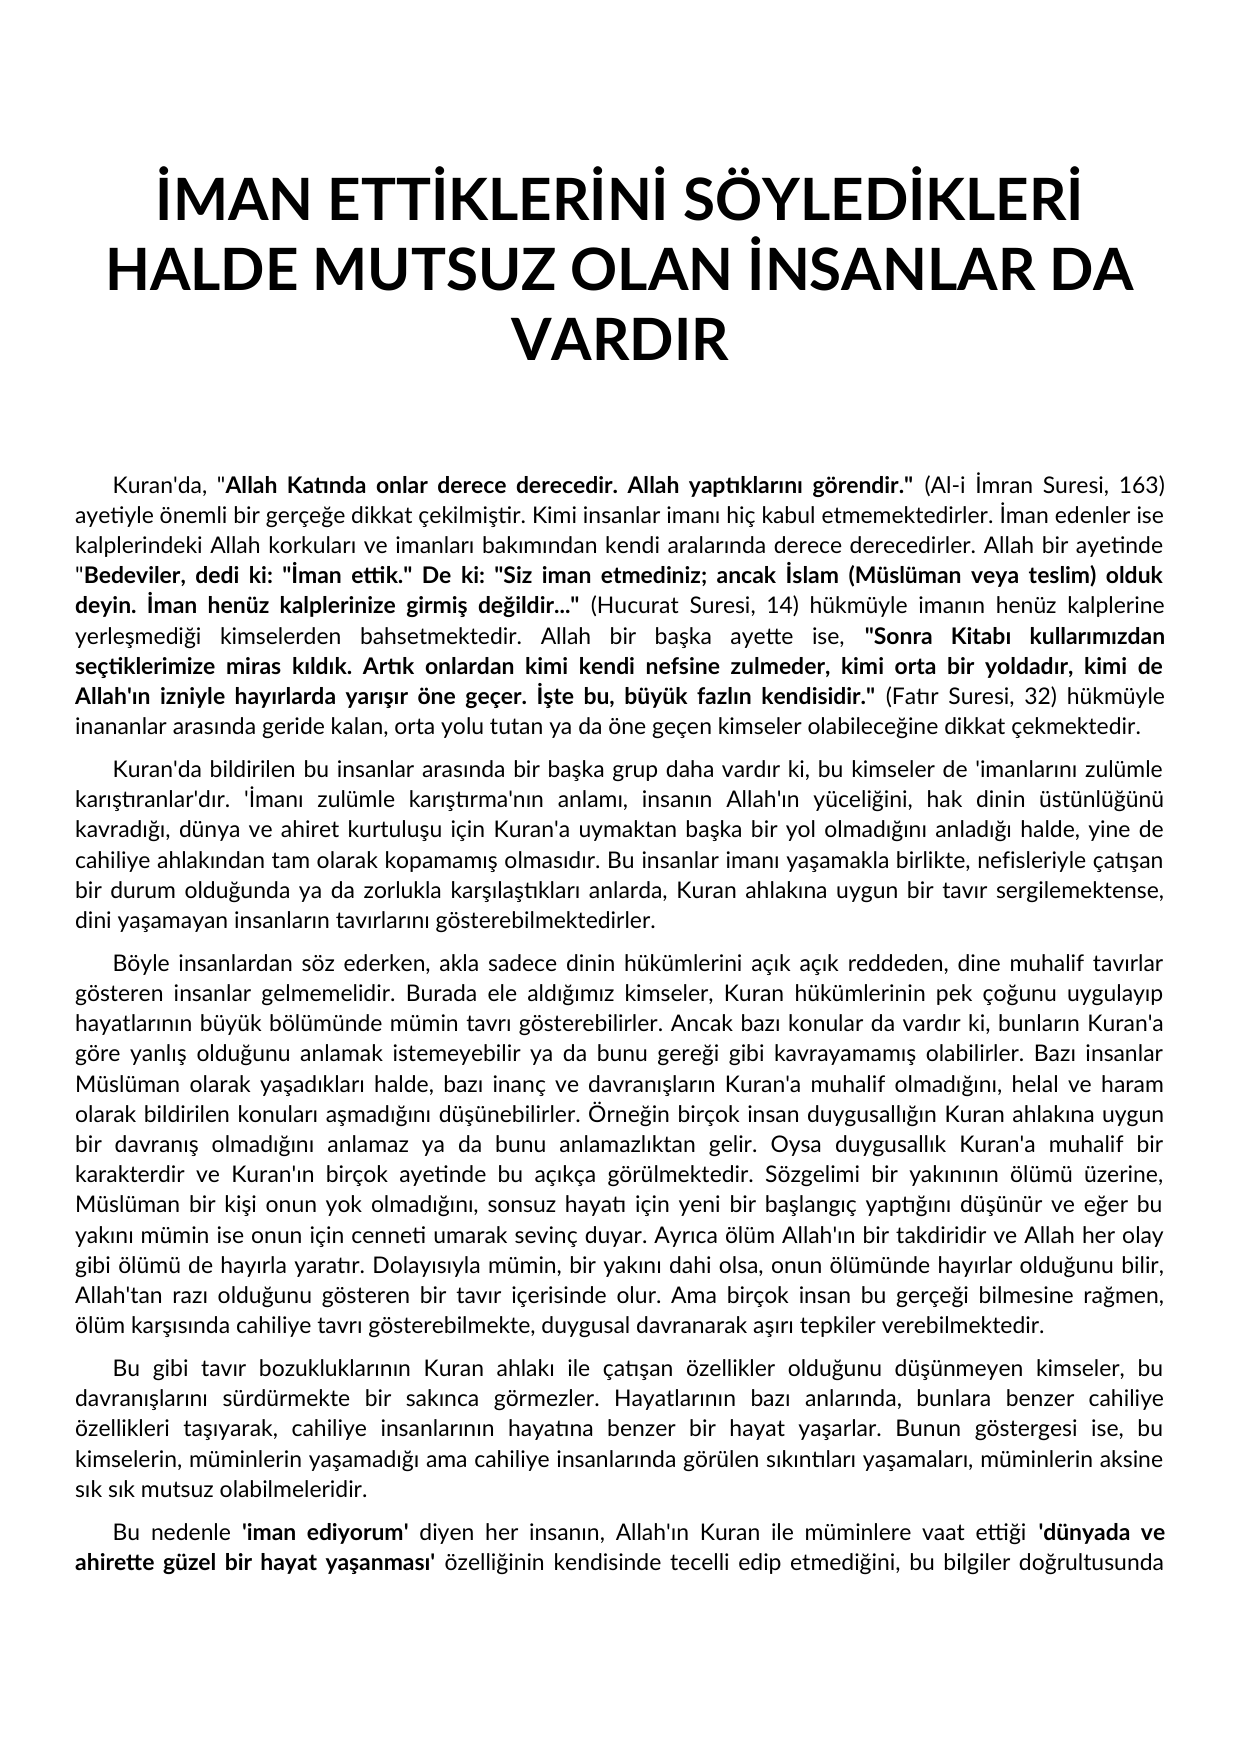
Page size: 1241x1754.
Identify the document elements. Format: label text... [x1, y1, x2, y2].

text Bu nedenle 'iman ediyorum' diyen her insanın, Allah'ın Kuran ile müminlere vaat ettiği 'dünyada ve ahirette güzel bir hayat yaşanması' özelliğinin kendisinde tecelli edip etmediğini, bu bilgiler doğrultusunda [75, 1517, 1165, 1575]
text Böyle insanlardan söz ederken, akla sadece dinin hükümlerini açık açık reddeden, dine muhalif tavırlar gösteren insanlar gelmemelidir. Burada ele aldığımız kimseler, Kuran hükümlerinin pek çoğunu uygulayıp hayatlarının büyük bölümünde mümin tavrı gösterebilirler. Ancak bazı konular da vardır ki, bunların Kuran'a göre yanlış olduğunu anlamak istemeyebilir ya da bunu gereği gibi kavrayamamış olabilirler. Bazı insanlar Müslüman olarak yaşadıkları halde, bazı inanç ve davranışların Kuran'a muhalif olmadığını, helal ve haram olarak bildirilen konuları aşmadığını düşünebilirler. Örneğin birçok insan duygusallığın Kuran ahlakına uygun bir davranış olmadığını anlamaz ya da bunu anlamazlıktan gelir. Oysa duygusallık Kuran'a muhalif bir karakterdir ve Kuran'ın birçok ayetinde bu açıkça görülmektedir. Sözgelimi bir yakınının ölümü üzerine, Müslüman bir kişi onun yok olmadığını, sonsuz hayatı için yeni bir başlangıç yaptığını düşünür ve eğer bu yakını mümin ise onun için cenneti umarak sevinç duyar. Ayrıca ölüm Allah'ın bir takdiridir ve Allah her olay gibi ölümü de hayırla yaratır. Dolayısıyla mümin, bir yakını dahi olsa, onun ölümünde hayırlar olduğunu bilir, Allah'tan razı olduğunu gösteren bir tavır içerisinde olur. Ama birçok insan bu gerçeği bilmesine rağmen, ölüm karşısında cahiliye tavrı gösterebilmekte, duygusal davranarak aşırı tepkiler verebilmektedir. [75, 948, 1165, 1338]
text Kuran'da bildirilen bu insanlar arasında bir başka grup daha vardır ki, bu kimseler de 'imanlarını zulümle karıştıranlar'dır. 'İmanı zulümle karıştırma'nın anlamı, insanın Allah'ın yüceliğini, hak dinin üstünlüğünü kavradığı, dünya ve ahiret kurtuluşu için Kuran'a uymaktan başka bir yol olmadığını anladığı halde, yine de cahiliye ahlakından tam olarak kopamamış olmasıdır. Bu insanlar imanı yaşamakla birlikte, nefisleriyle çatışan bir durum olduğunda ya da zorlukla karşılaştıkları anlarda, Kuran ahlakına uygun bir tavır sergilemektense, dini yaşamayan insanların tavırlarını gösterebilmektedirler. [75, 755, 1165, 933]
text Bu gibi tavır bozukluklarının Kuran ahlakı ile çatışan özellikler olduğunu düşünmeyen kimseler, bu davranışlarını sürdürmekte bir sakınca görmezler. Hayatlarının bazı anlarında, bunlara benzer cahiliye özellikleri taşıyarak, cahiliye insanlarının hayatına benzer bir hayat yaşarlar. Bunun göstergesi ise, bu kimselerin, müminlerin yaşamadığı ama cahiliye insanlarında görülen sıkıntıları yaşamaları, müminlerin aksine sık sık mutsuz olabilmeleridir. [75, 1354, 1165, 1502]
subtitle İMAN ETTİKLERİNİ SÖYLEDİKLERİ HALDE MUTSUZ OLAN İNSANLAR DA VARDIR [75, 162, 1165, 372]
text Kuran'da, "Allah Katında onlar derece derecedir. Allah yaptıklarını görendir." (Al-i İmran Suresi, 163) ayetiyle önemli bir gerçeğe dikkat çekilmiştir. Kimi insanlar imanı hiç kabul etmemektedirler. İman edenler ise kalplerindeki Allah korkuları ve imanları bakımından kendi aralarında derece derecedirler. Allah bir ayetinde "Bedeviler, dedi ki: "İman ettik." De ki: "Siz iman etmediniz; ancak İslam (Müslüman veya teslim) olduk deyin. İman henüz kalplerinize girmiş değildir..." (Hucurat Suresi, 14) hükmüyle imanın henüz kalplerine yerleşmediği kimselerden bahsetmektedir. Allah bir başka ayette ise, "Sonra Kitabı kullarımızdan seçtiklerimize miras kıldık. Artık onlardan kimi kendi nefsine zulmeder, kimi orta bir yoldadır, kimi de Allah'ın izniyle hayırlarda yarışır öne geçer. İşte bu, büyük fazlın kendisidir." (Fatır Suresi, 32) hükmüyle inananlar arasında geride kalan, orta yolu tutan ya da öne geçen kimseler olabileceğine dikkat çekmektedir. [75, 470, 1165, 739]
